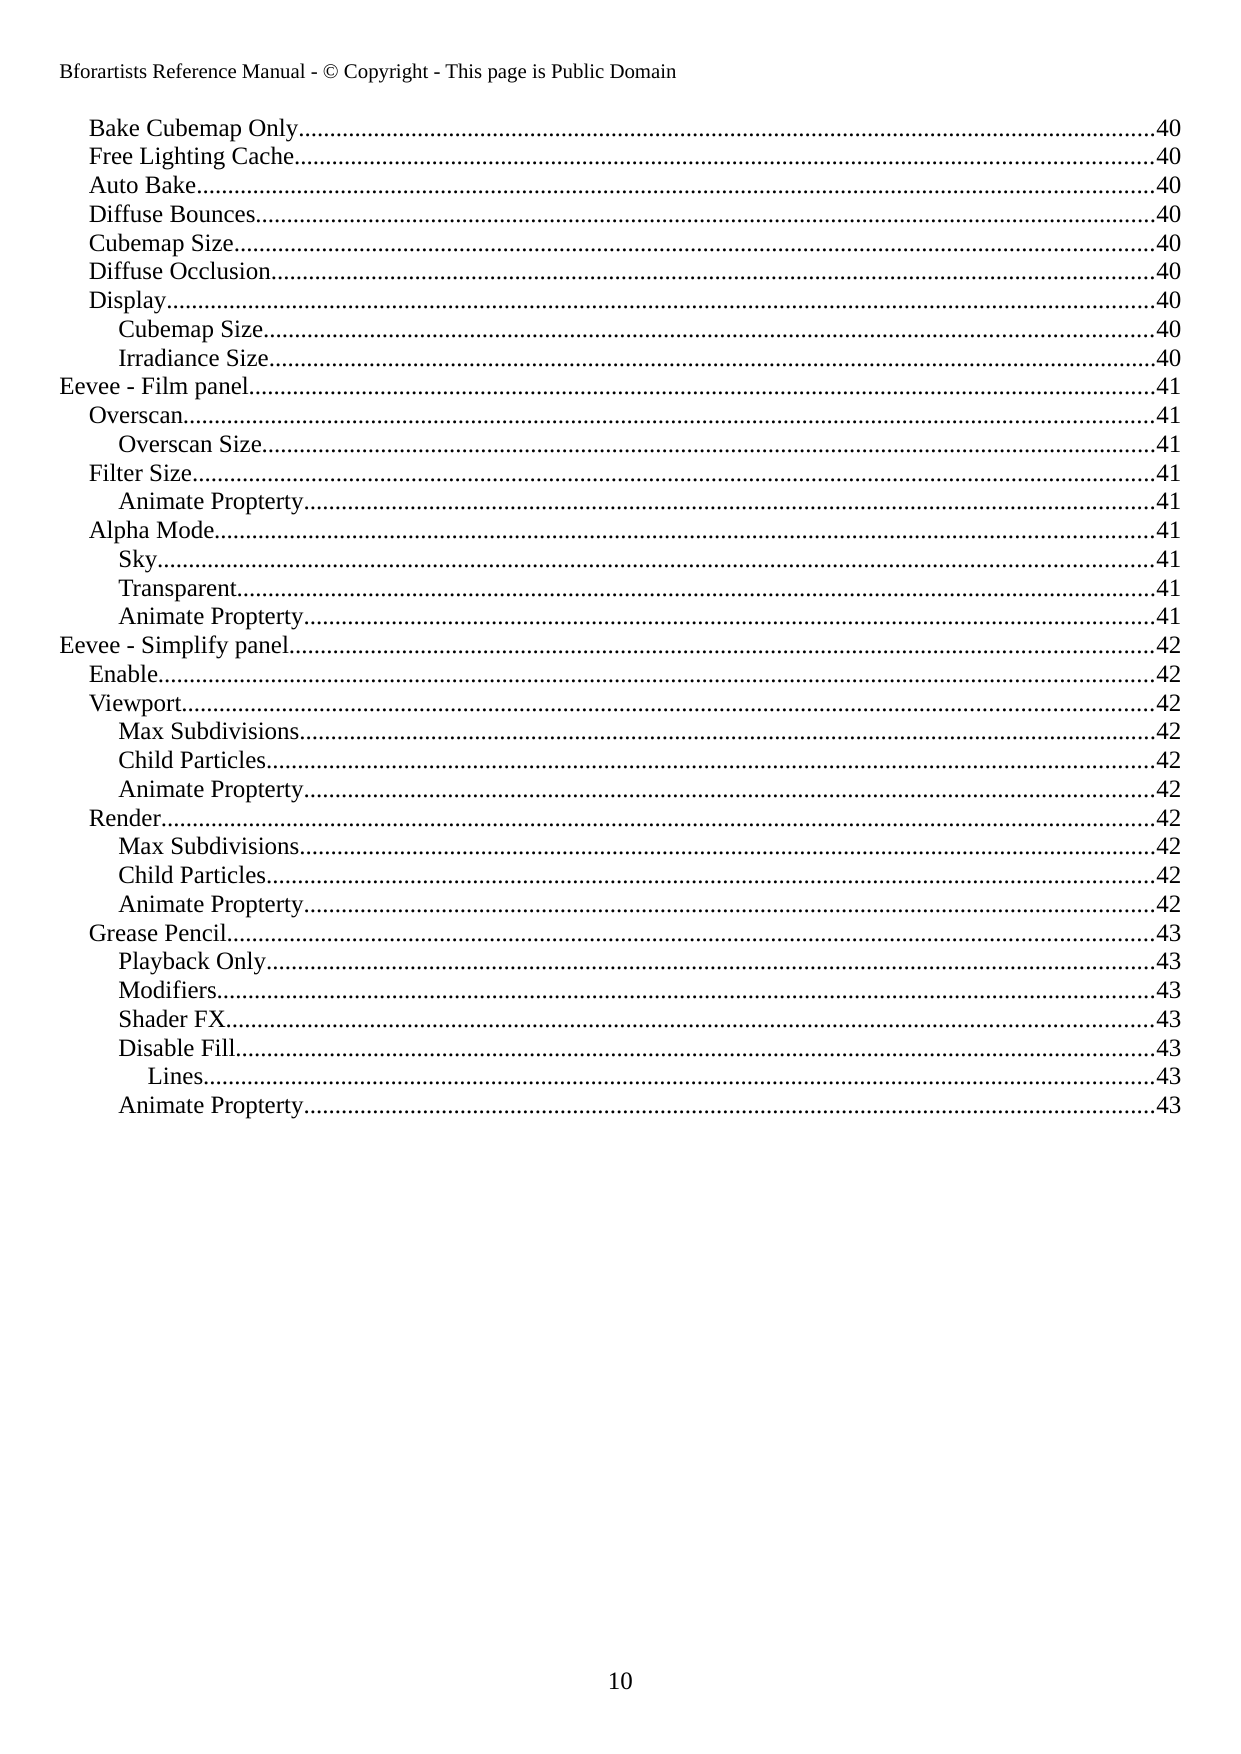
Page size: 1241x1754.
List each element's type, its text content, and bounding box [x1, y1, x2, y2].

text Sky 41 [118, 544, 1181, 573]
text Animate Propterty 42 [118, 774, 1181, 803]
text Display 40 [88, 285, 1181, 314]
text Modifiers 43 [118, 975, 1181, 1004]
text Irradiance Size 40 [118, 343, 1181, 371]
text Filter Size 41 [88, 458, 1181, 486]
text Animate Propterty 43 [118, 1090, 1181, 1119]
text Lines 43 [147, 1061, 1181, 1090]
text Diffuse Occlusion 40 [88, 256, 1181, 285]
text Cubemap Size 40 [88, 228, 1181, 256]
text Shader FX 43 [118, 1004, 1181, 1033]
text Child Particles 42 [118, 745, 1181, 774]
text Viewport 42 [88, 688, 1181, 716]
text Animate Propterty 41 [118, 601, 1181, 630]
text Cubemap Size 40 [118, 314, 1181, 343]
text Playback Only 43 [118, 946, 1181, 975]
text Max Subdivisions 42 [118, 831, 1181, 860]
text Free Lighting Cache 40 [88, 141, 1181, 170]
text Eevee - Simplify panel 42 [59, 630, 1181, 659]
text Eevee - Film panel 41 [59, 371, 1181, 400]
text Enable 42 [88, 659, 1181, 688]
text Render 42 [88, 803, 1181, 831]
text Max Subdivisions 42 [118, 716, 1181, 745]
text Auto Bake 40 [88, 170, 1181, 199]
text Alpha Mode 41 [88, 515, 1181, 544]
text Transparent 41 [118, 573, 1181, 601]
text Animate Propterty 42 [118, 889, 1181, 918]
text Overscan 41 [88, 400, 1181, 429]
text Bake Cubemap Only 40 [88, 113, 1181, 141]
text Grease Pencil 43 [88, 918, 1181, 946]
text Child Particles 42 [118, 860, 1181, 889]
text Diffuse Bounces 40 [88, 199, 1181, 228]
text Disable Fill 43 [118, 1033, 1181, 1061]
text Animate Propterty 41 [118, 486, 1181, 515]
text Overscan Size 41 [118, 429, 1181, 458]
